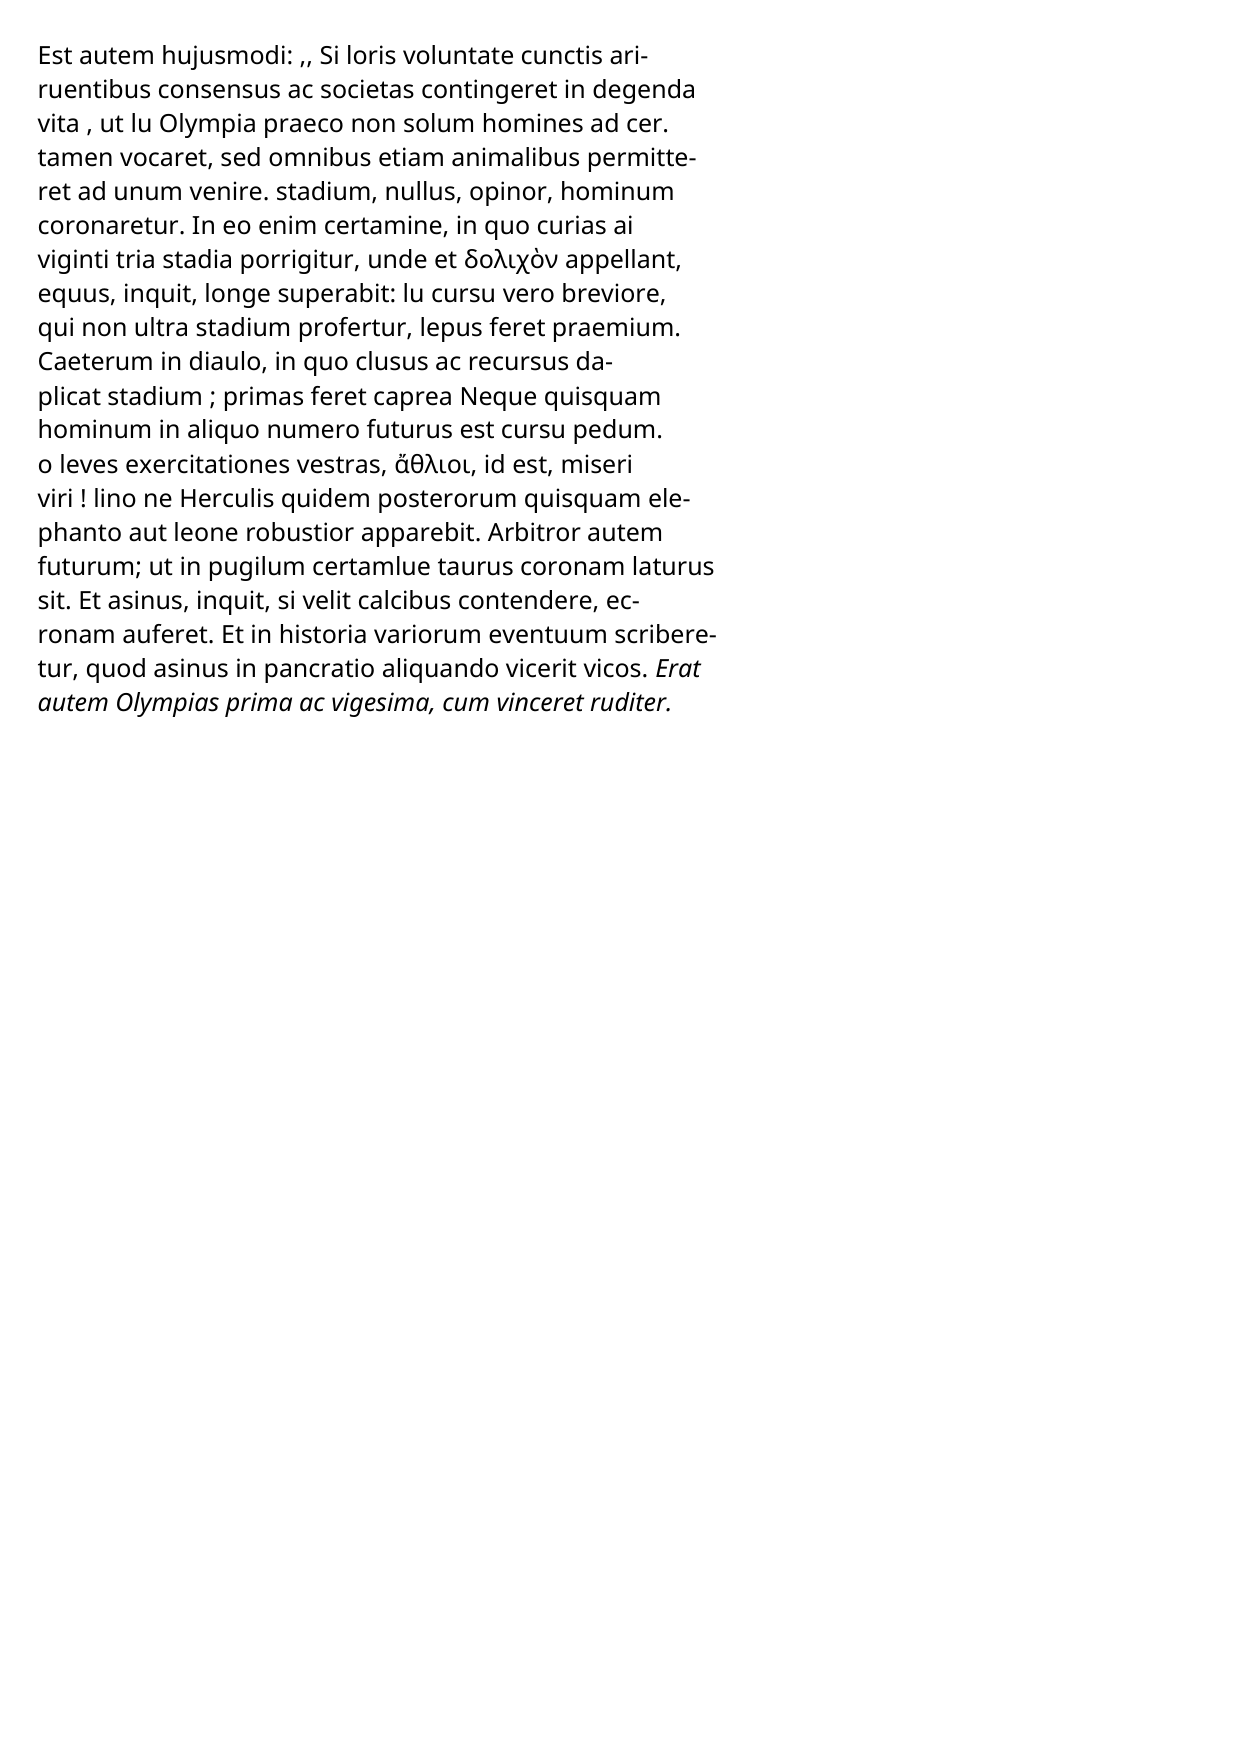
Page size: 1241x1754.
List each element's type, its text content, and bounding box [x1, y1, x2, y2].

text Est autem hujusmodi: ,, Si loris voluntate cunctis ari- ruentibus consensus ac societas contingeret in degenda vita , ut lu Olympia praeco non solum homines ad cer. tamen vocaret, sed omnibus etiam animalibus permitte- ret ad unum venire. stadium, nullus, opinor, hominum coronaretur. In eo enim certamine, in quo curias ai viginti tria stadia porrigitur, unde et δολιχὸν appellant, equus, inquit, longe superabit: lu cursu vero breviore, qui non ultra stadium profertur, lepus feret praemium. Caeterum in diaulo, in quo clusus ac recursus da- plicat stadium ; primas feret caprea Neque quisquam hominum in aliquo numero futurus est cursu pedum. o leves exercitationes vestras, ἄθλιοι, id est, miseri viri ! lino ne Herculis quidem posterorum quisquam ele- phanto aut leone robustior apparebit. Arbitror autem futurum; ut in pugilum certamlue taurus coronam laturus sit. Et asinus, inquit, si velit calcibus contendere, ec- ronam auferet. Et in historia variorum eventuum scribere- tur, quod asinus in pancratio aliquando vicerit vicos. Erat autem Olympias prima ac vigesima, cum vinceret ruditer. [37, 37, 1203, 719]
